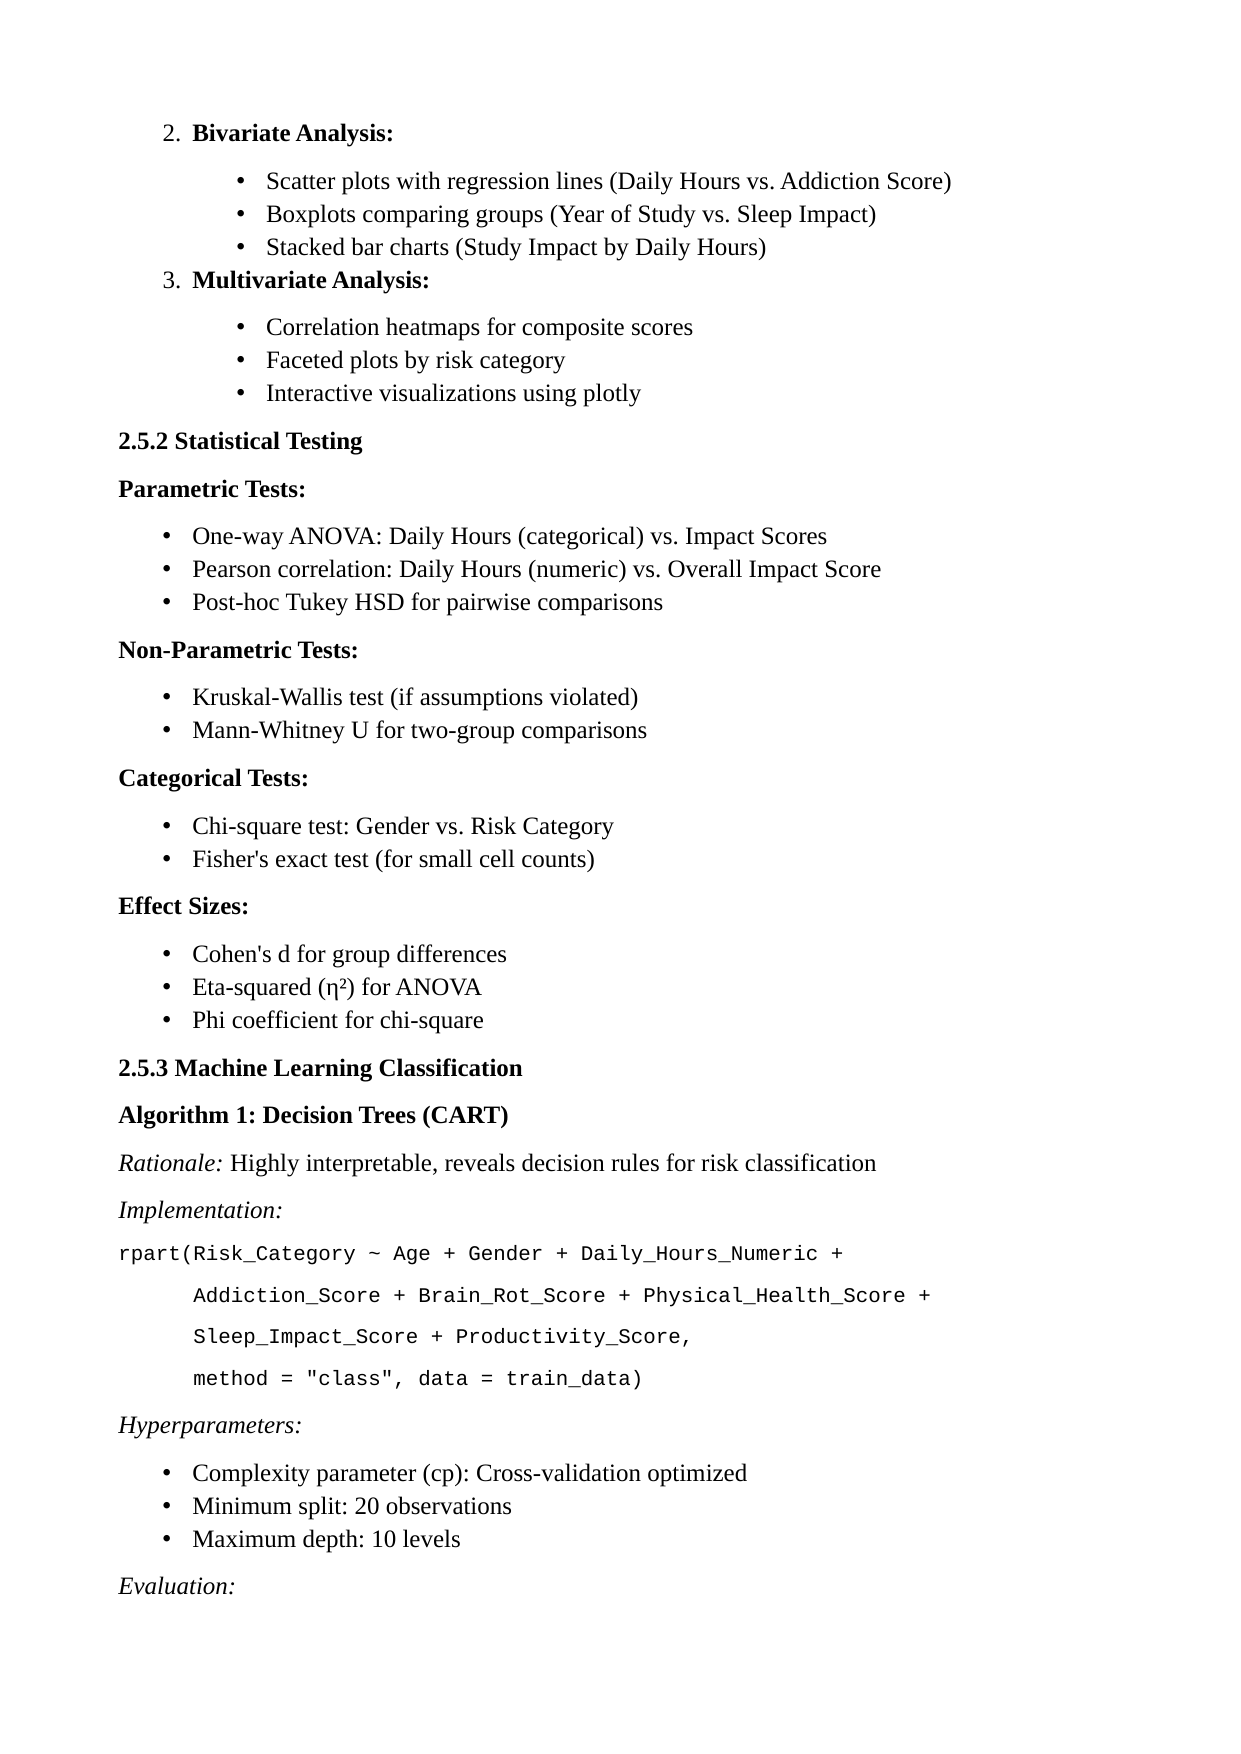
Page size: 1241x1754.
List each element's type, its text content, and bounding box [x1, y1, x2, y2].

text Sleep_Impact_Score + Productivity_Score, [118, 1327, 1122, 1350]
text Categorical Tests: [118, 763, 1122, 792]
text rpart(Risk_Category ~ Age + Gender + Daily_Hours_Numeric + [118, 1243, 1122, 1267]
text Addiction_Score + Brain_Rot_Score + Physical_Health_Score + [118, 1285, 1122, 1308]
list Stacked bar charts (Study Impact by Daily Hours) [236, 232, 1122, 261]
list Kruskal-Wallis test (if assumptions violated) [162, 682, 1122, 711]
list Fisher's exact test (for small cell counts) [162, 844, 1122, 872]
list Pearson correlation: Daily Hours (numeric) vs. Overall Impact Score [162, 554, 1122, 583]
text Hyperparameters: [118, 1410, 1122, 1439]
list Mann-Whitney U for two-group comparisons [162, 716, 1122, 744]
list Scatter plots with regression lines (Daily Hours vs. Addiction Score) [236, 166, 1122, 194]
list Complexity parameter (cp): Cross-validation optimized [162, 1458, 1122, 1486]
text Rationale: Highly interpretable, reveals decision rules for risk classification [118, 1148, 1122, 1177]
list One-way ANOVA: Daily Hours (categorical) vs. Impact Scores [162, 521, 1122, 550]
text Effect Sizes: [118, 891, 1122, 920]
text Parametric Tests: [118, 474, 1122, 502]
text Implementation: [118, 1195, 1122, 1224]
list Maximum depth: 10 levels [162, 1524, 1122, 1552]
list Faceted plots by risk category [236, 345, 1122, 374]
list Phi coefficient for chi-square [162, 1005, 1122, 1034]
subtitle 2.5.3 Machine Learning Classification [118, 1053, 1122, 1081]
list Post-hoc Tukey HSD for pairwise comparisons [162, 587, 1122, 616]
list Cohen's d for group differences [162, 939, 1122, 968]
list Boxplots comparing groups (Year of Study vs. Sleep Impact) [236, 199, 1122, 227]
text Non-Parametric Tests: [118, 635, 1122, 664]
text Evaluation: [118, 1571, 1122, 1600]
text Algorithm 1: Decision Trees (CART) [118, 1100, 1122, 1129]
list Interactive visualizations using plotly [236, 378, 1122, 407]
text method = "class", data = train_data) [118, 1368, 1122, 1392]
list Minimum split: 20 observations [162, 1491, 1122, 1519]
list Correlation heatmaps for composite scores [236, 312, 1122, 341]
list Eta-squared (η²) for ANOVA [162, 972, 1122, 1001]
subtitle 2.5.2 Statistical Testing [118, 426, 1122, 455]
list Bivariate Analysis: [162, 118, 1122, 147]
list Chi-square test: Gender vs. Risk Category [162, 811, 1122, 839]
list Multivariate Analysis: [162, 265, 1122, 293]
